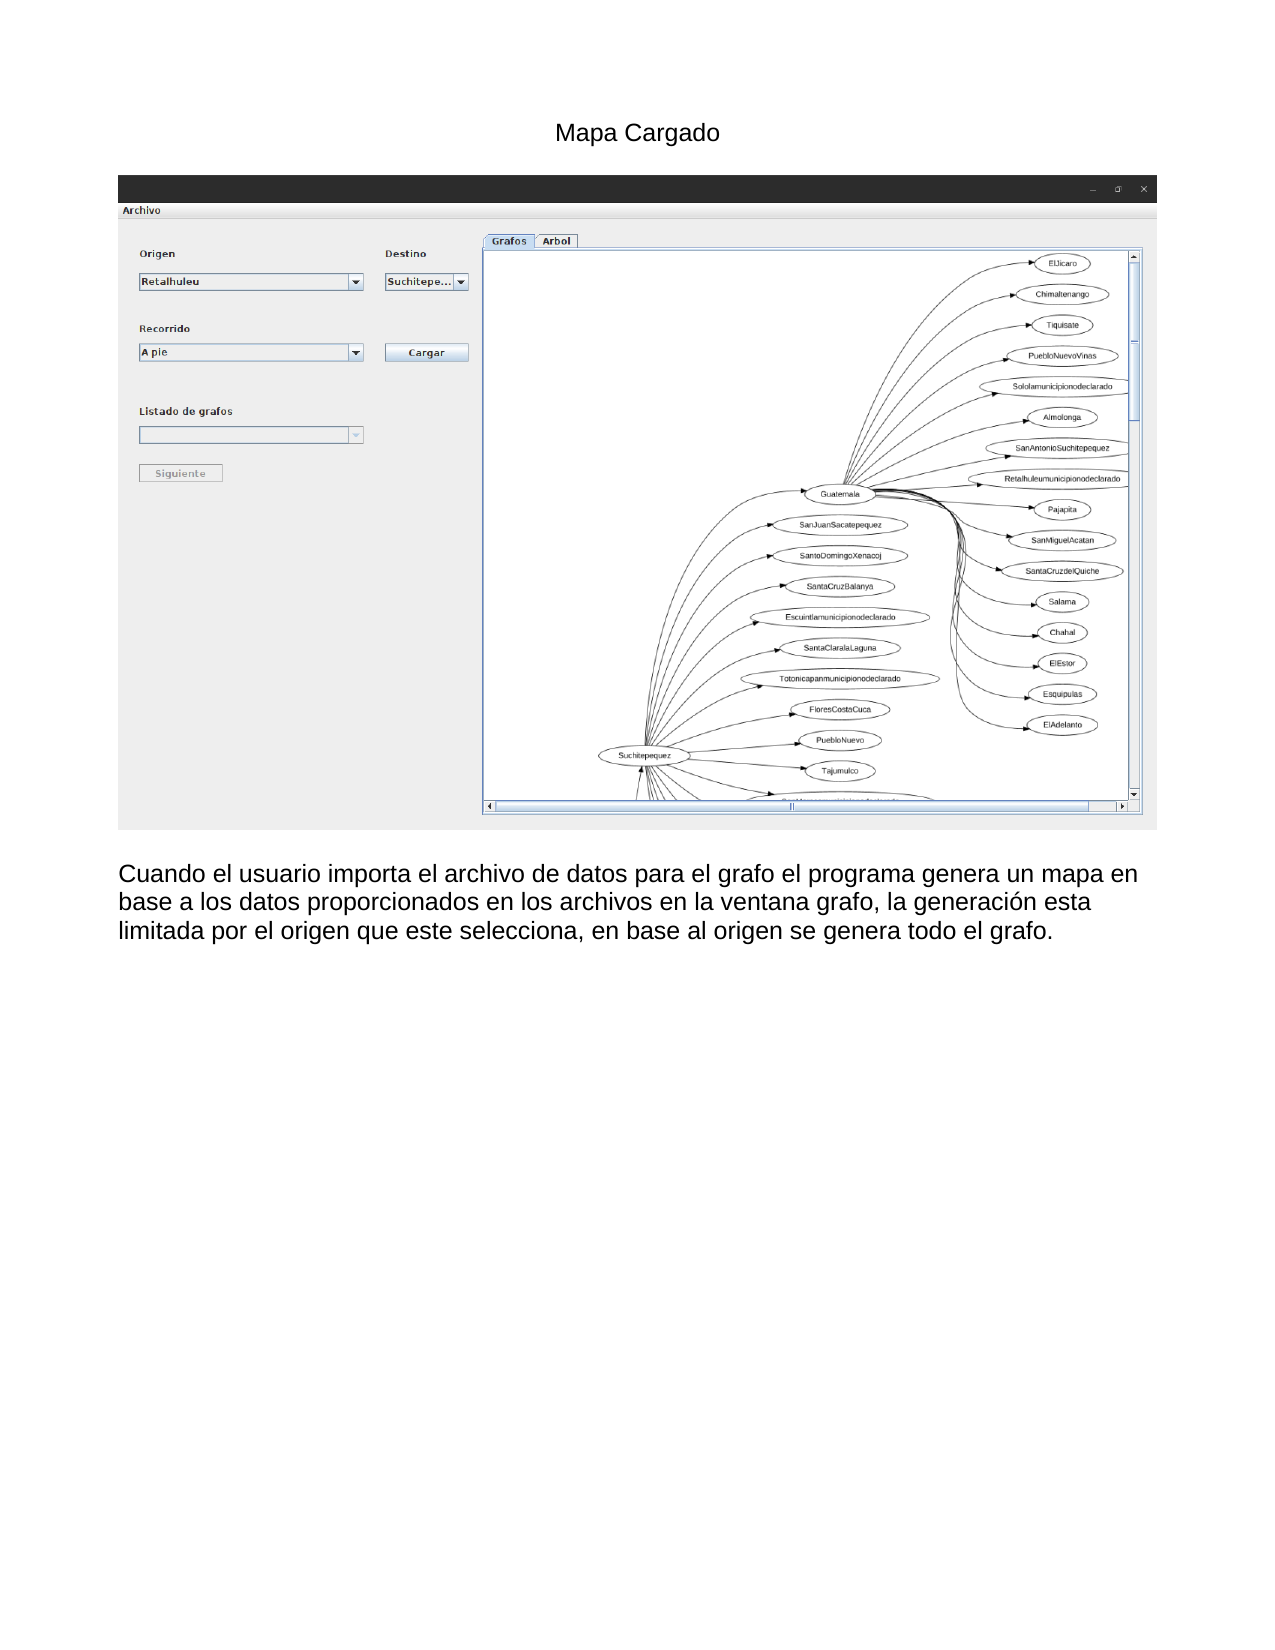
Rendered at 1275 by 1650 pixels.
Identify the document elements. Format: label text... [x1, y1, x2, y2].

picture [118, 175, 1157, 830]
text Cuando el usuario importa el archivo de datos para el grafo el programa genera un mapa en base a los datos proporcionados en los archivos en la ventana grafo, la generación esta limitada por el origen que este selecciona, en base al origen se genera todo el grafo. [118, 859, 1157, 945]
text Mapa Cargado [118, 118, 1157, 147]
